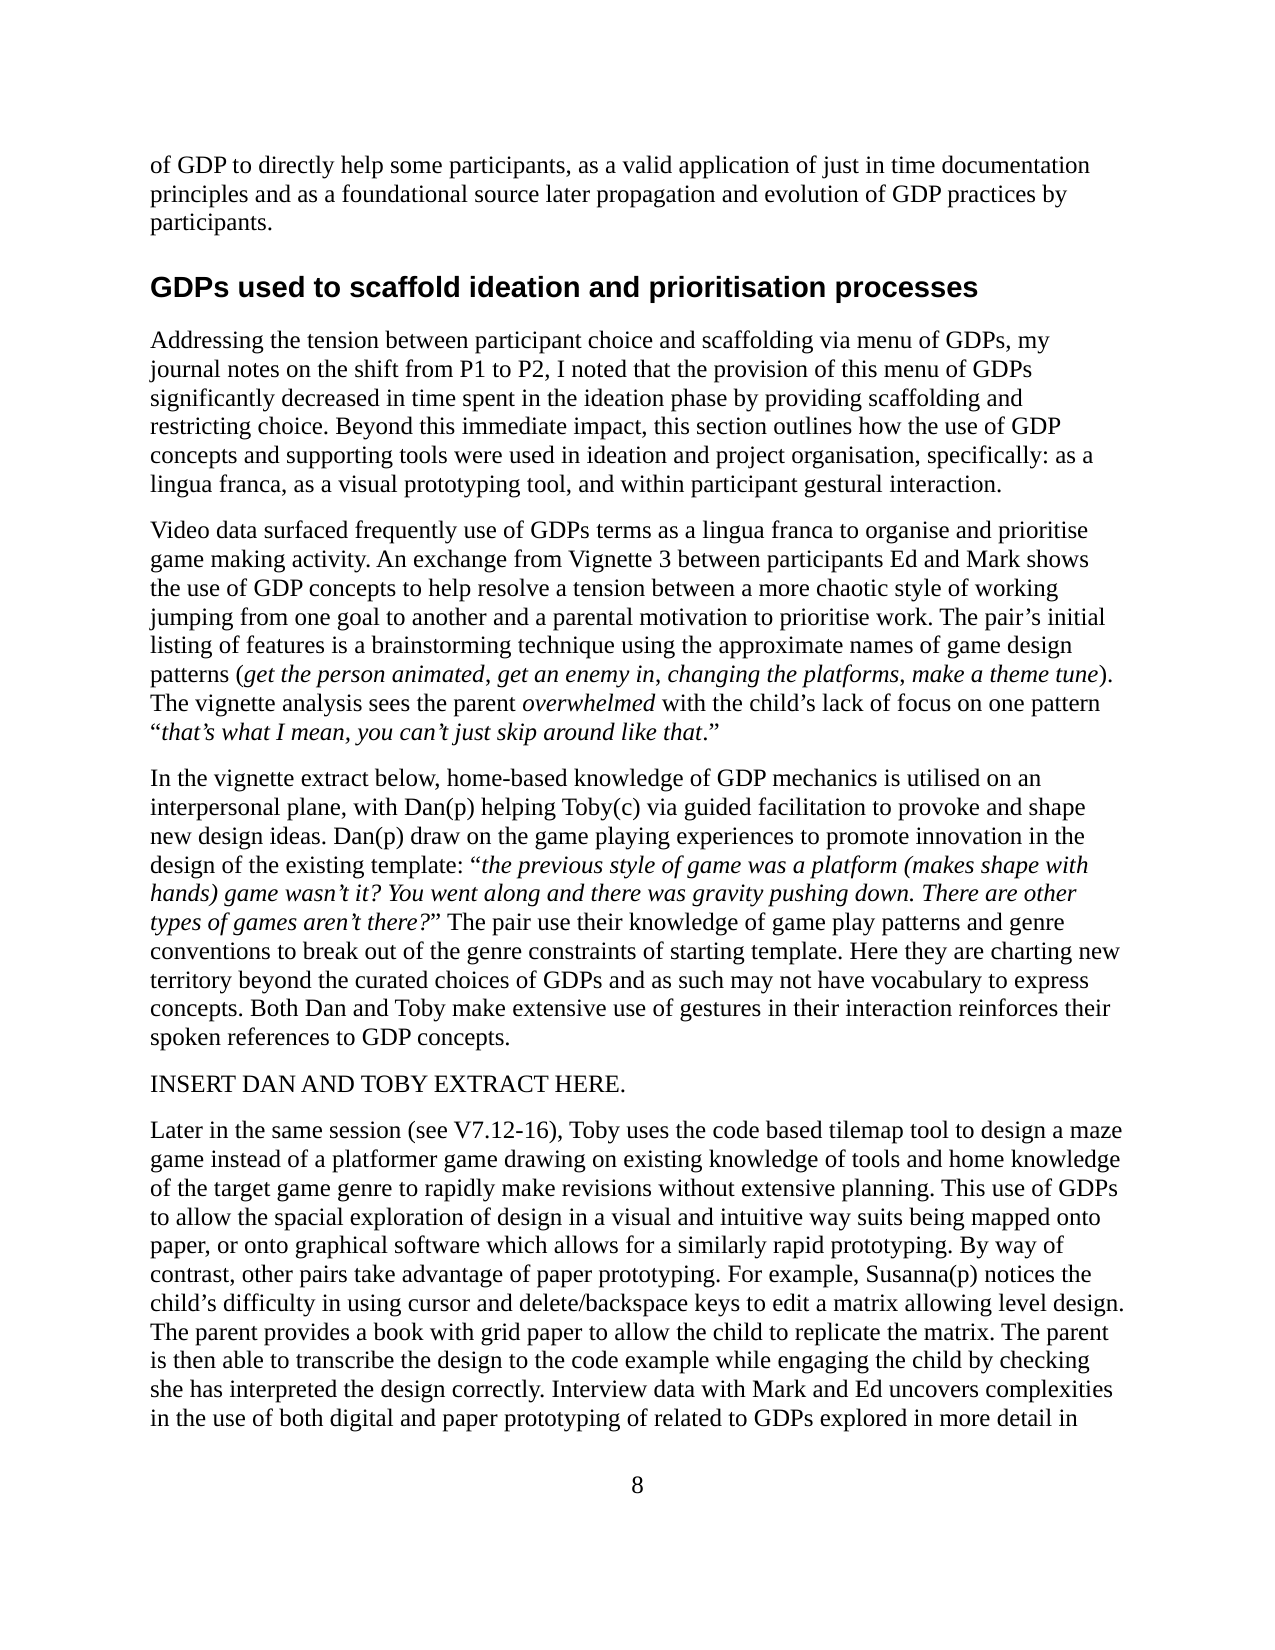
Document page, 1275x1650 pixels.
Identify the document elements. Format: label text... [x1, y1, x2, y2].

text In the vignette extract below, home-based knowledge of GDP mechanics is utilised on an interpersonal plane, with Dan(p) helping Toby(c) via guided facilitation to provoke and shape new design ideas. Dan(p) draw on the game playing experiences to promote innovation in the design of the existing template: “the previous style of game was a platform (makes shape with hands) game wasn’t it? You went along and there was gravity pushing down. There are other types of games aren’t there?” The pair use their knowledge of game play patterns and genre conventions to break out of the genre constraints of starting template. Here they are charting new territory beyond the curated choices of GDPs and as such may not have vocabulary to express concepts. Both Dan and Toby make extensive use of gestures in their interaction reinforces their spoken references to GDP concepts. [150, 763, 1125, 1051]
text Later in the same session (see V7.12-16), Toby uses the code based tilemap tool to design a maze game instead of a platformer game drawing on existing knowledge of tools and home knowledge of the target game genre to rapidly make revisions without extensive planning. This use of GDPs to allow the spacial exploration of design in a visual and intuitive way suits being mapped onto paper, or onto graphical software which allows for a similarly rapid prototyping. By way of contrast, other pairs take advantage of paper prototyping. For example, Susanna(p) notices the child’s difficulty in using cursor and delete/backspace keys to edit a matrix allowing level design. The parent provides a book with grid paper to allow the child to replicate the matrix. The parent is then able to transcribe the design to the code example while engaging the child by checking she has interpreted the design correctly. Interview data with Mark and Ed uncovers complexities in the use of both digital and paper prototyping of related to GDPs explored in more detail in [150, 1116, 1125, 1432]
text INSERT DAN AND TOBY EXTRACT HERE. [150, 1069, 1125, 1098]
text Video data surfaced frequently use of GDPs terms as a lingua franca to organise and prioritise game making activity. An exchange from Vignette 3 between participants Ed and Mark shows the use of GDP concepts to help resolve a tension between a more chaotic style of working jumping from one goal to another and a parental motivation to prioritise work. The pair’s initial listing of features is a brainstorming technique using the approximate names of game design patterns (get the person animated, get an enemy in, changing the platforms, make a theme tune). The vignette analysis sees the parent overwhelmed with the child’s lack of focus on one pattern “that’s what I mean, you can’t just skip around like that.” [150, 516, 1125, 746]
text of GDP to directly help some participants, as a valid application of just in time documentation principles and as a foundational source later propagation and evolution of GDP practices by participants. [150, 150, 1125, 236]
text Addressing the tension between participant choice and scaffolding via menu of GDPs, my journal notes on the shift from P1 to P2, I noted that the provision of this menu of GDPs significantly decreased in time spent in the ideation phase by providing scaffolding and restricting choice. Beyond this immediate impact, this section outlines how the use of GDP concepts and supporting tools were used in ideation and project organisation, specifically: as a lingua franca, as a visual prototyping tool, and within participant gestural interaction. [150, 325, 1125, 498]
subtitle GDPs used to scaffold ideation and prioritisation processes [150, 270, 1125, 304]
